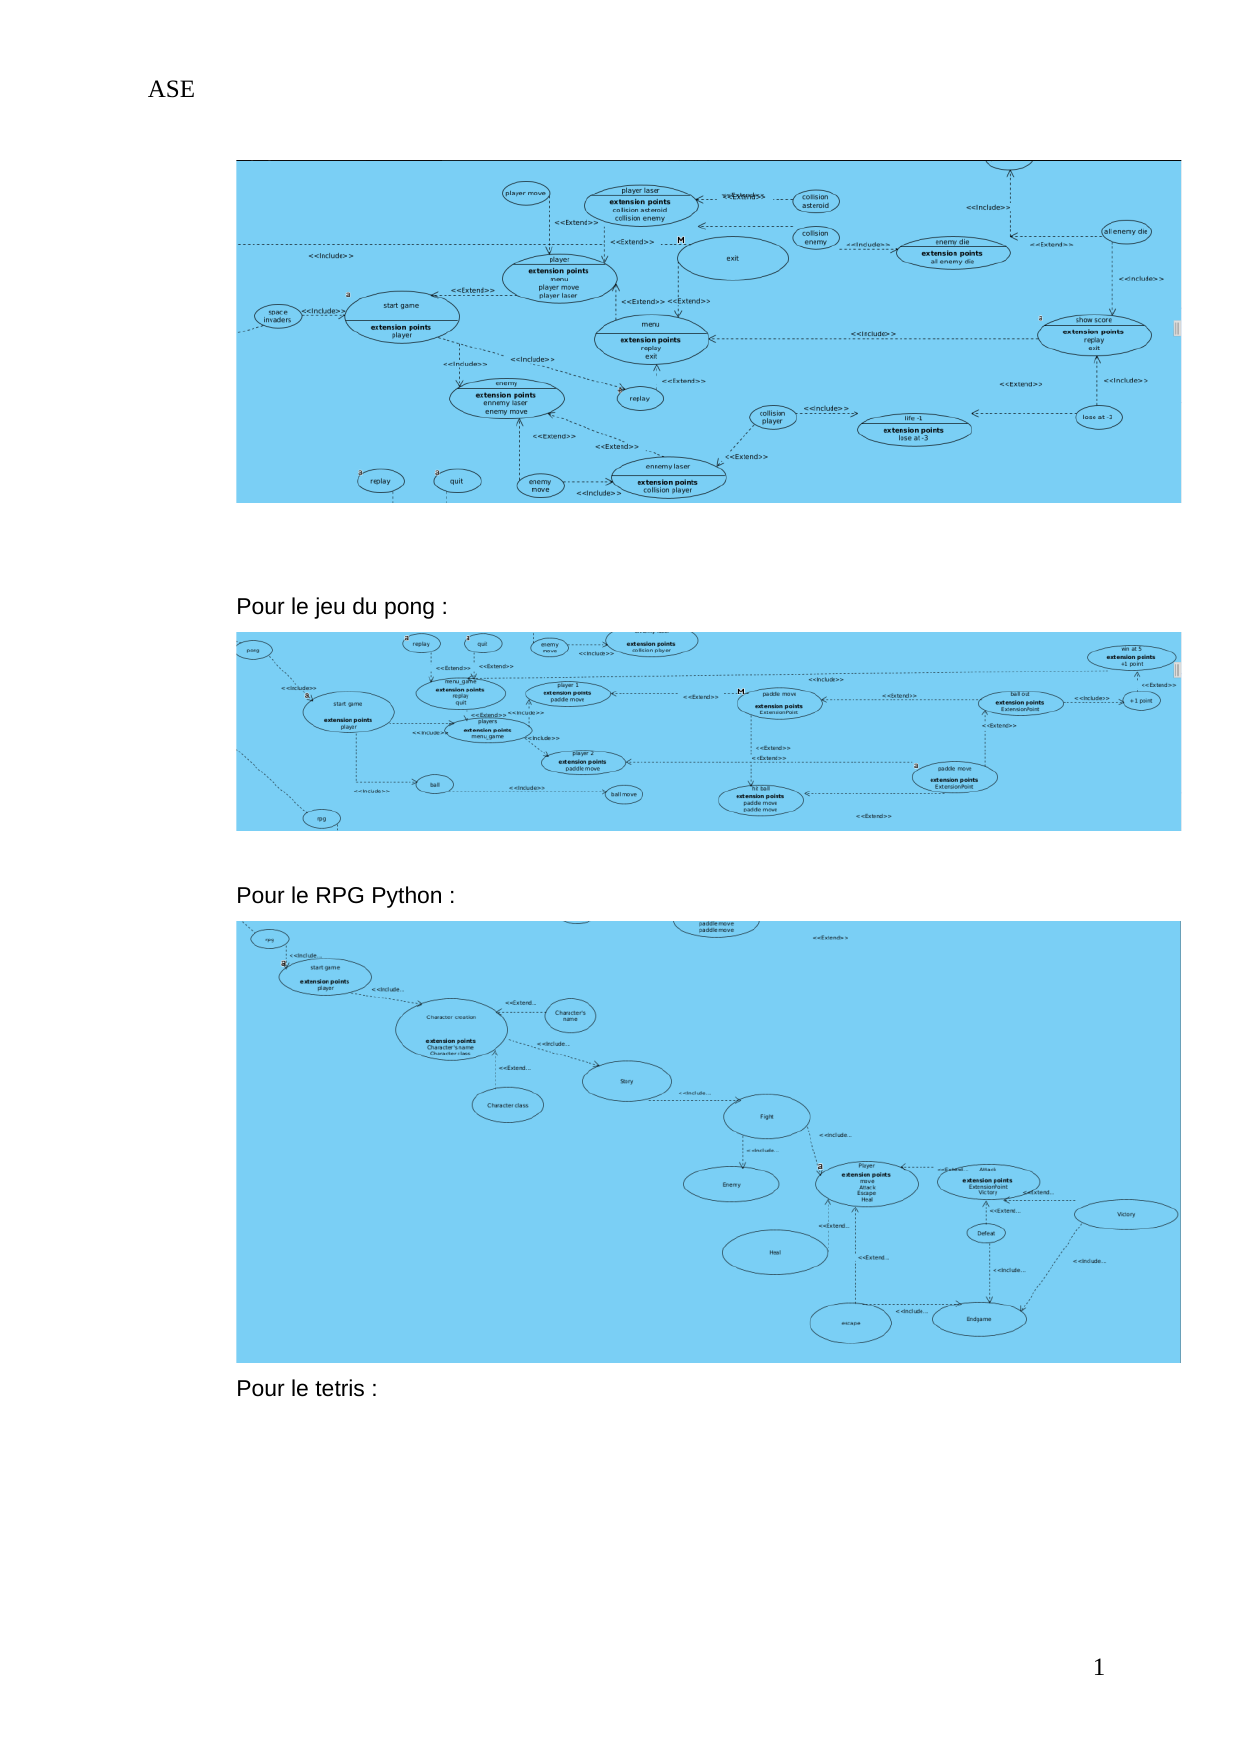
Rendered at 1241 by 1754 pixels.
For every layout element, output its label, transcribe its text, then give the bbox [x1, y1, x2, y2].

text Pour le tetris : [236, 1375, 1093, 1402]
picture [236, 160, 1182, 503]
text Pour le RPG Python : [236, 882, 1093, 908]
picture [236, 921, 1181, 1363]
picture [236, 632, 1182, 831]
text Pour le jeu du pong : [236, 593, 1093, 620]
